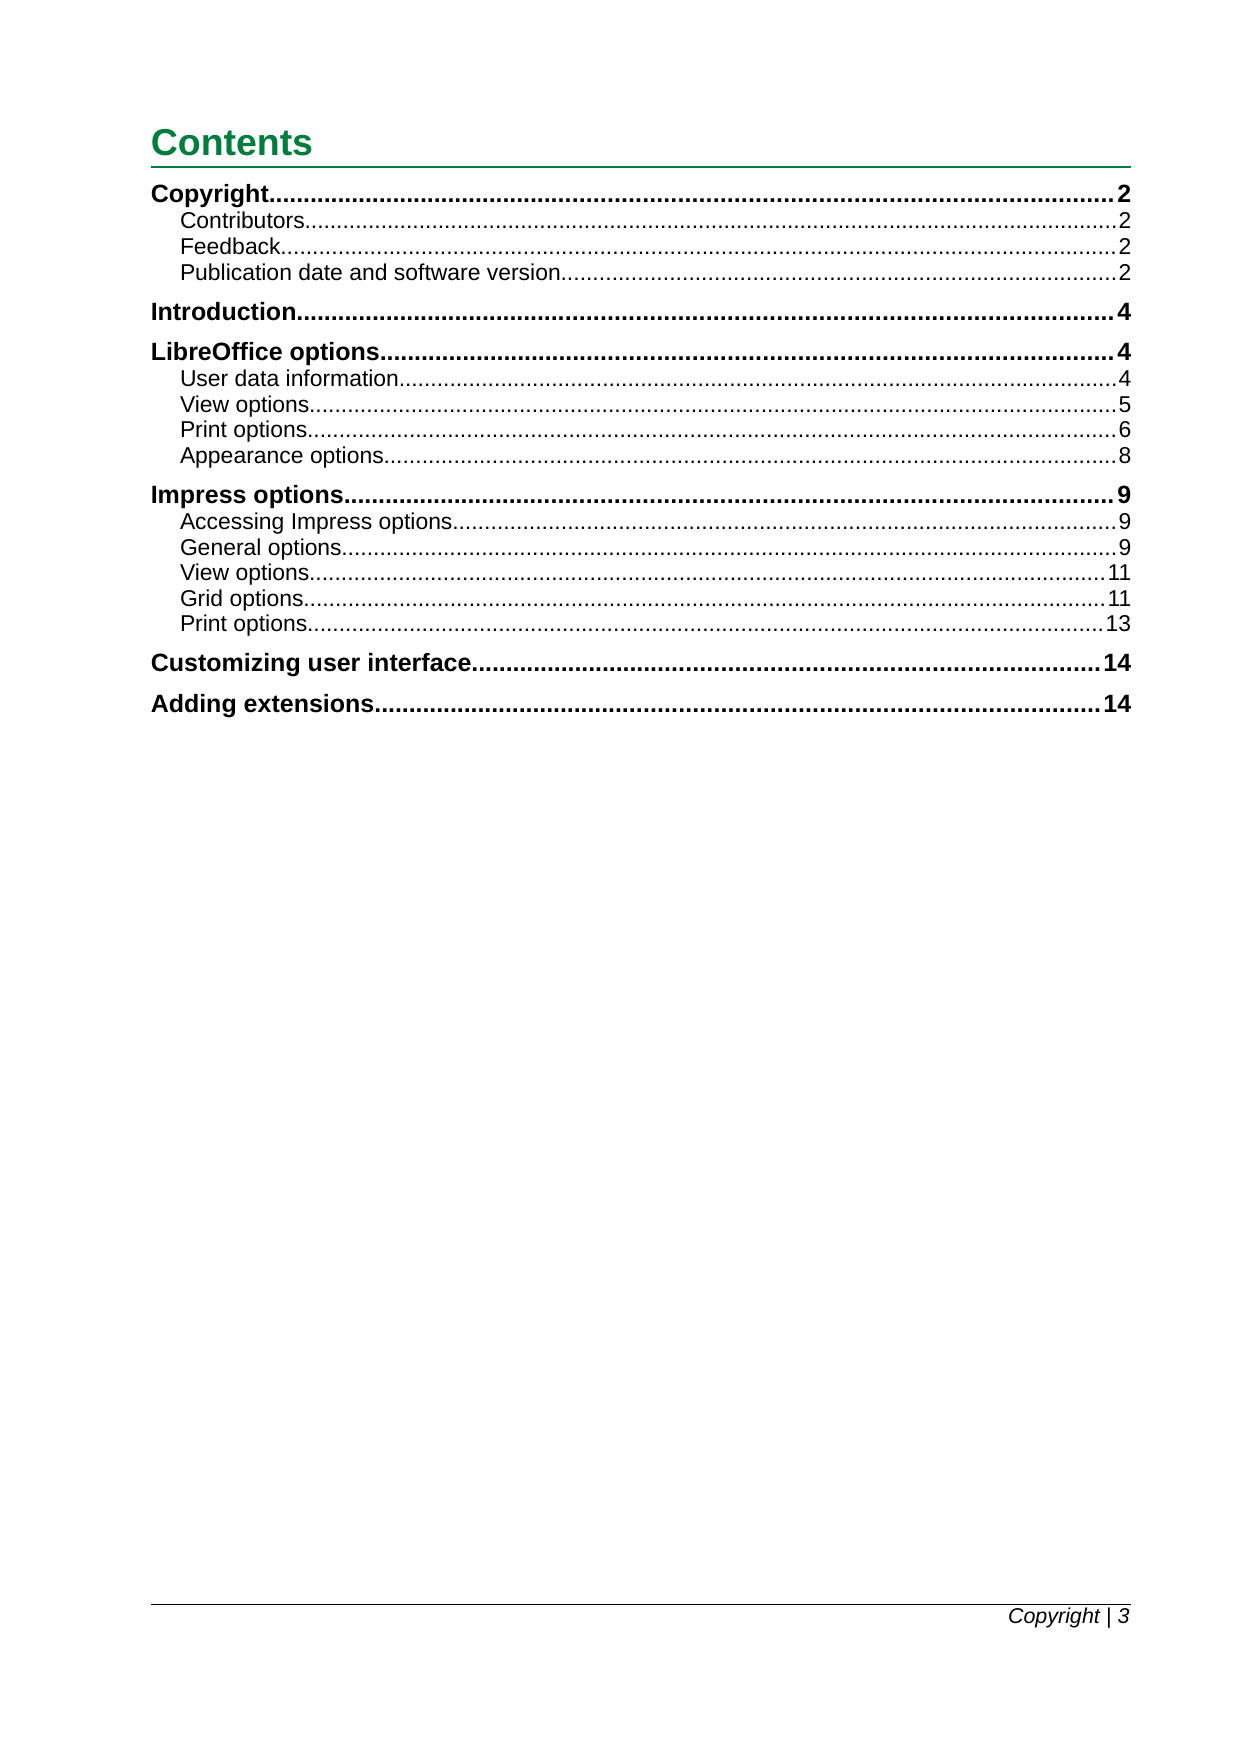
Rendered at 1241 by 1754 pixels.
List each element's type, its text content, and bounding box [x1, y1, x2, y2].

text Publication date and software version 2 [180, 259, 1131, 285]
text Appearance options 8 [180, 443, 1131, 468]
text Print options 6 [180, 417, 1131, 443]
text Grid options 11 [180, 585, 1131, 611]
text Copyright 2 [151, 180, 1131, 208]
text General options 9 [180, 534, 1131, 560]
text View options 11 [180, 560, 1131, 585]
text Adding extensions 14 [151, 689, 1131, 717]
text View options 5 [180, 391, 1131, 417]
text Customizing user interface 14 [151, 649, 1131, 677]
text LibreOffice options 4 [151, 338, 1131, 366]
text Contributors 2 [180, 208, 1131, 234]
subtitle Contents [151, 121, 1131, 166]
text Impress options 9 [151, 481, 1131, 508]
text Feedback 2 [180, 234, 1131, 259]
text User data information 4 [180, 366, 1131, 391]
text Introduction 4 [151, 297, 1131, 325]
text Print options 13 [180, 611, 1131, 637]
text Accessing Impress options 9 [180, 508, 1131, 534]
